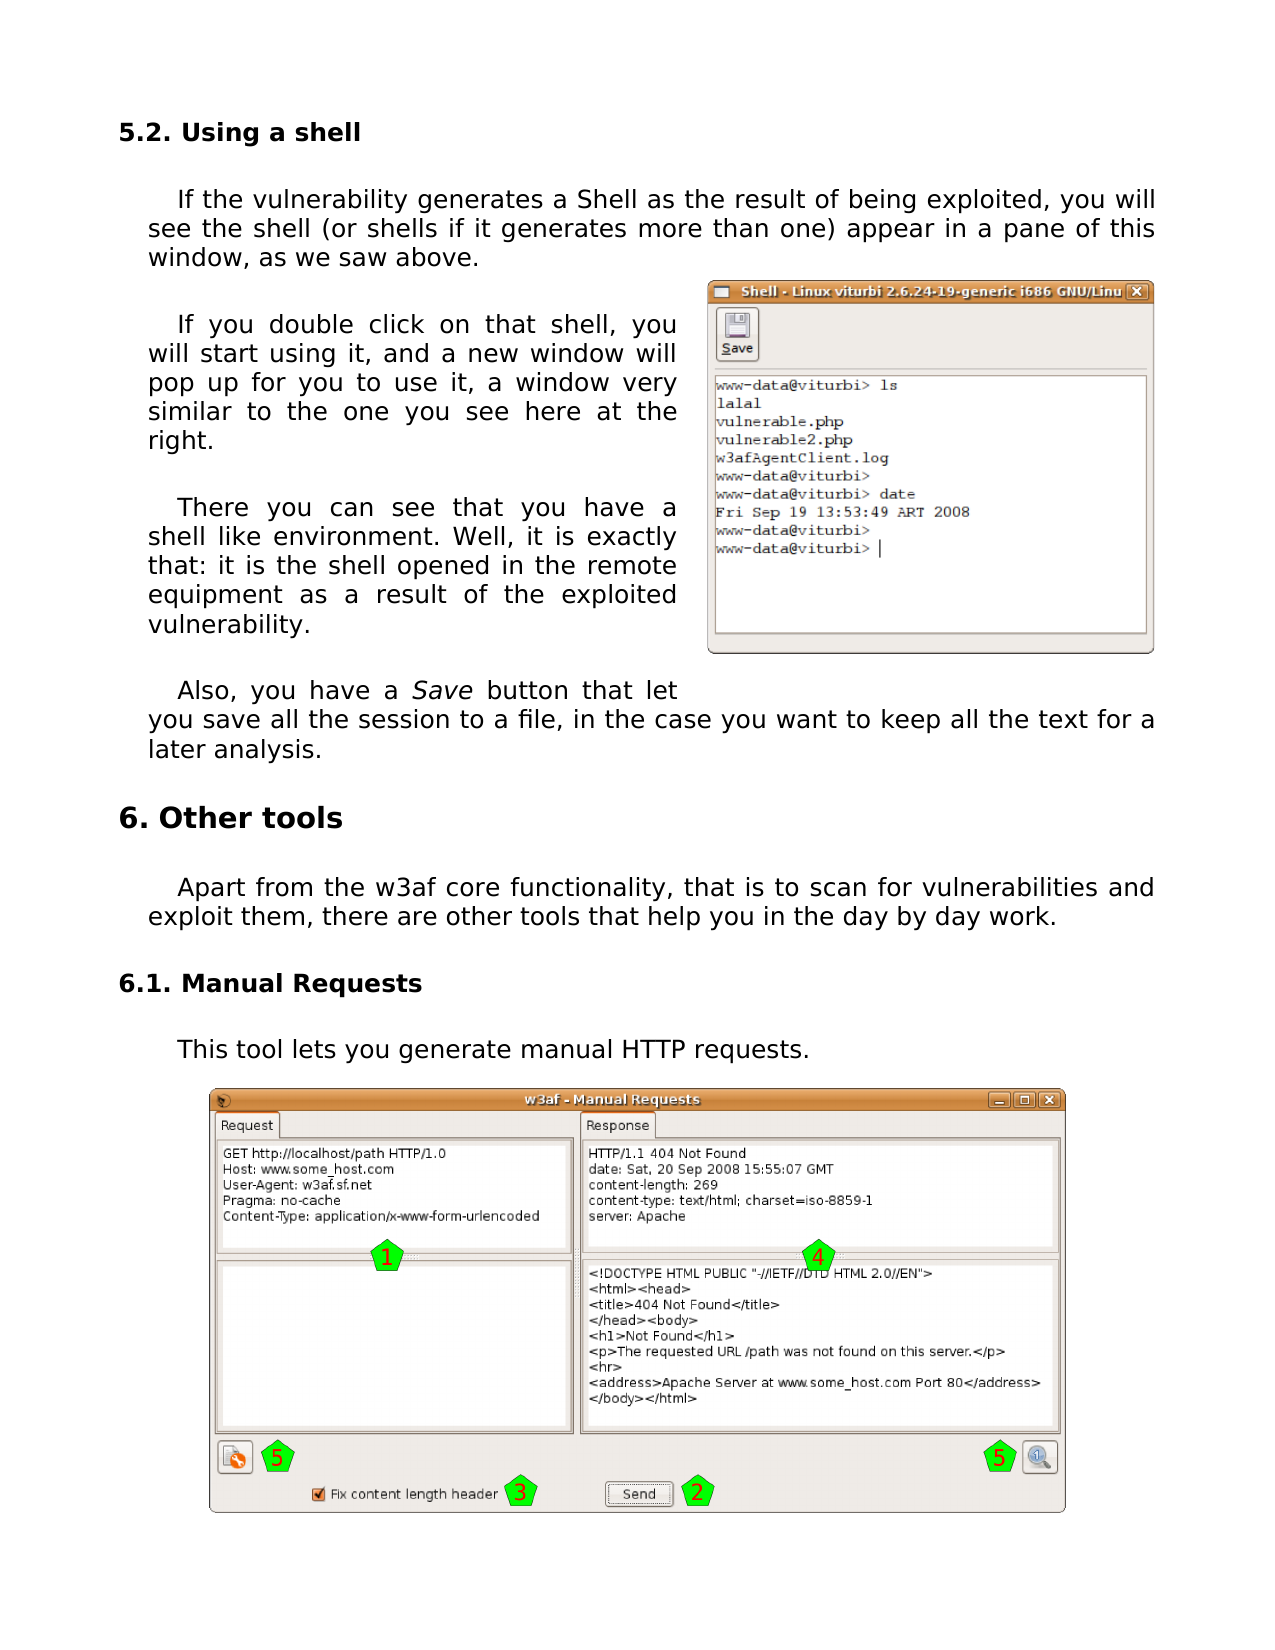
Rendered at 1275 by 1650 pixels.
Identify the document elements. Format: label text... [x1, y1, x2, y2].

picture [209, 1088, 1066, 1513]
subtitle Using a shell [118, 118, 1157, 147]
text Also, you have a Save button that let you save all the session to a file, in the case you want to keep all the text for a later analysis. [148, 676, 1157, 764]
subtitle Manual Requests [118, 969, 1157, 998]
picture [707, 280, 1155, 654]
subtitle Other tools [118, 801, 1157, 835]
text This tool lets you generate manual HTTP requests. [148, 1035, 1157, 1064]
text If the vulnerability generates a Shell as the result of being exploited, you will see the shell (or shells if it generates more than one) appear in a pane of this window, as we saw above. [148, 185, 1157, 272]
text If you double click on that shell, you will start using it, and a new window will pop up for you to use it, a window very similar to the one you see here at the right. [148, 310, 707, 456]
text There you can see that you have a shell like environment. Well, it is exactly that: it is the shell opened in the remote equipment as a result of the exploited vulnerability. [148, 493, 707, 639]
text Apart from the w3af core functionality, that is to scan for vulnerabilities and exploit them, there are other tools that help you in the day by day work. [148, 873, 1157, 931]
